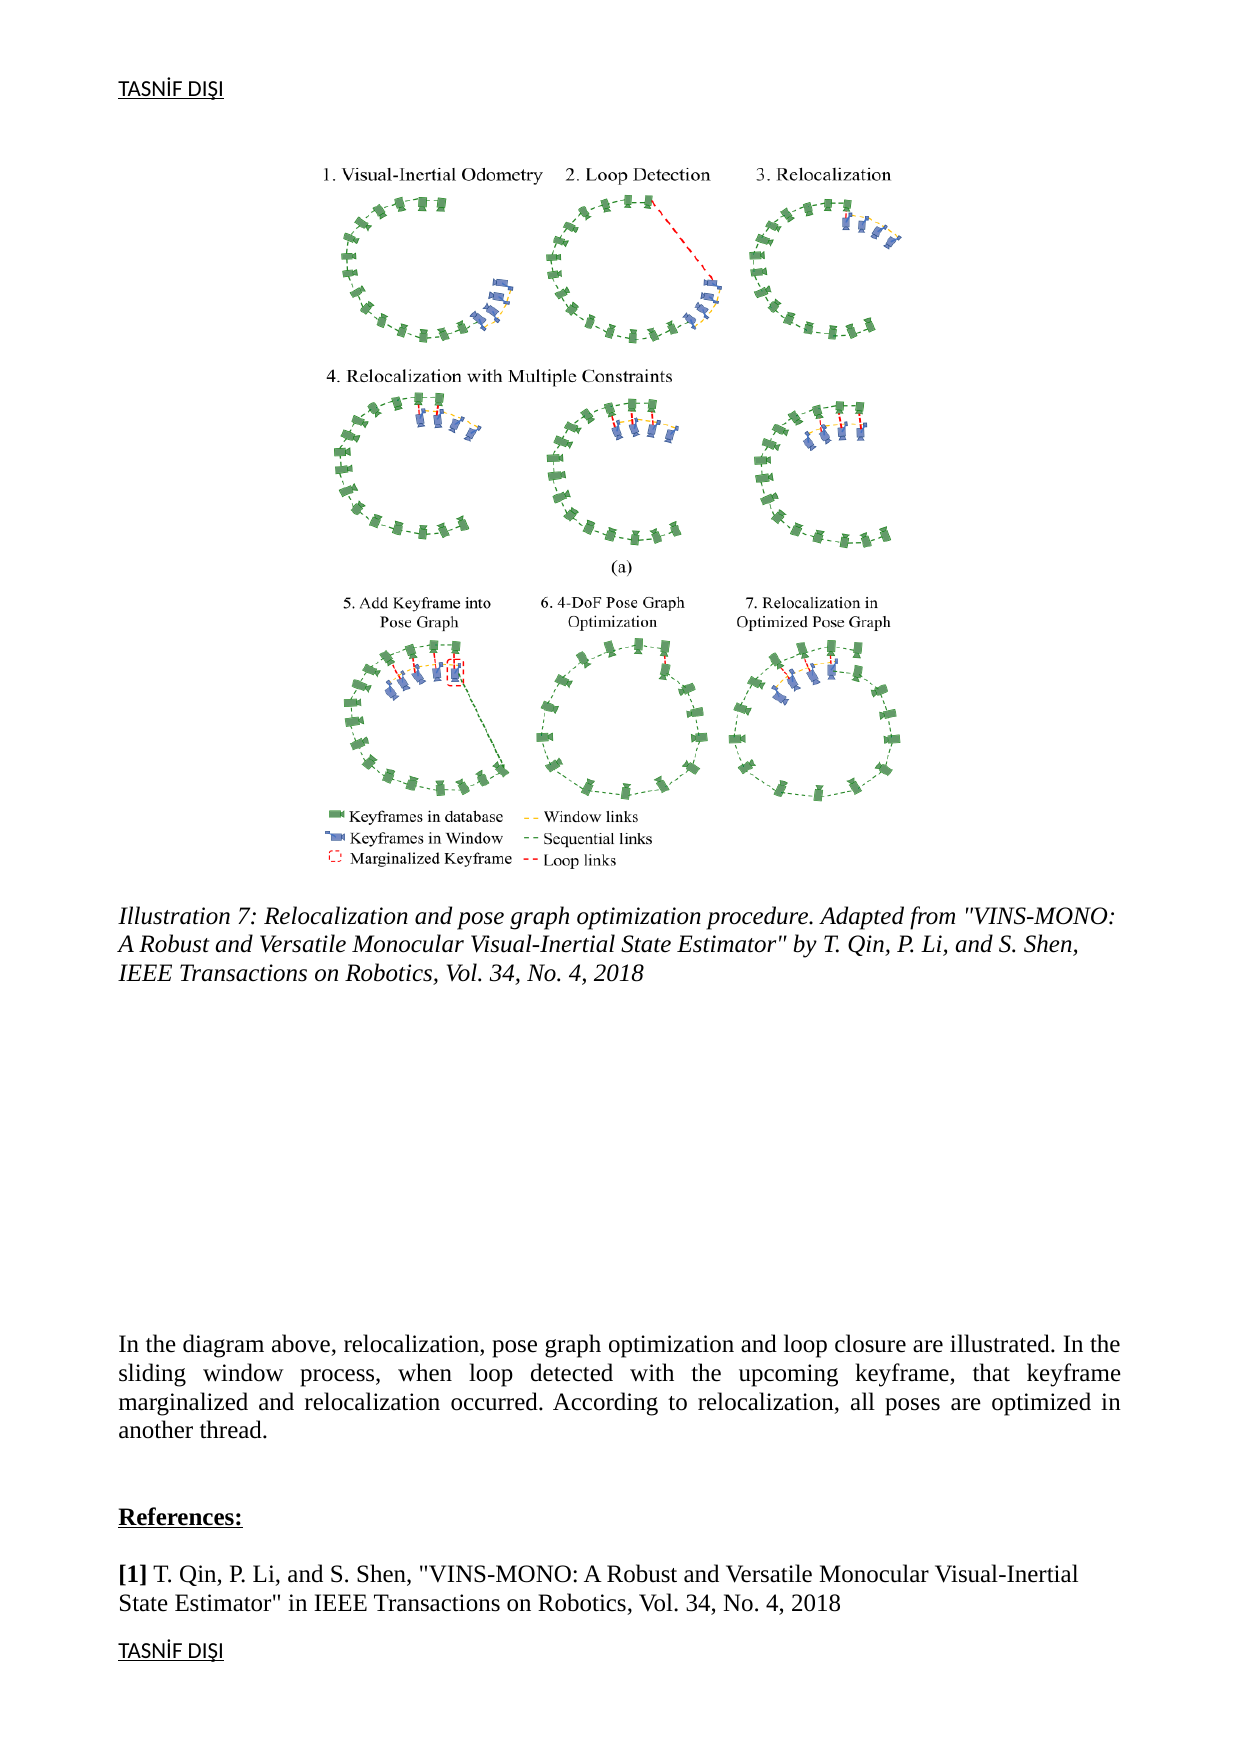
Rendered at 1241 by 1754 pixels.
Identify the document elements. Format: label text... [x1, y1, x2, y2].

text In the diagram above, relocalization, pose graph optimization and loop closure are illustrated. In the sliding window process, when loop detected with the upcoming keyframe, that keyframe marginalized and relocalization occurred. According to relocalization, all poses are optimized in another thread. [118, 1329, 1122, 1444]
text [1] T. Qin, P. Li, and S. Shen, "VINS-MONO: A Robust and Versatile Monocular Visual-Inertial State Estimator" in IEEE Transactions on Robotics, Vol. 34, No. 4, 2018 [118, 1559, 1122, 1617]
text References: [118, 1502, 1122, 1531]
picture [302, 153, 938, 876]
text Illustration 7: Relocalization and pose graph optimization procedure. Adapted from "VINS-MONO: A Robust and Versatile Monocular Visual-Inertial State Estimator" by T. Qin, P. Li, and S. Shen, IEEE Transactions on Robotics, Vol. 34, No. 4, 2018 [118, 901, 1122, 987]
